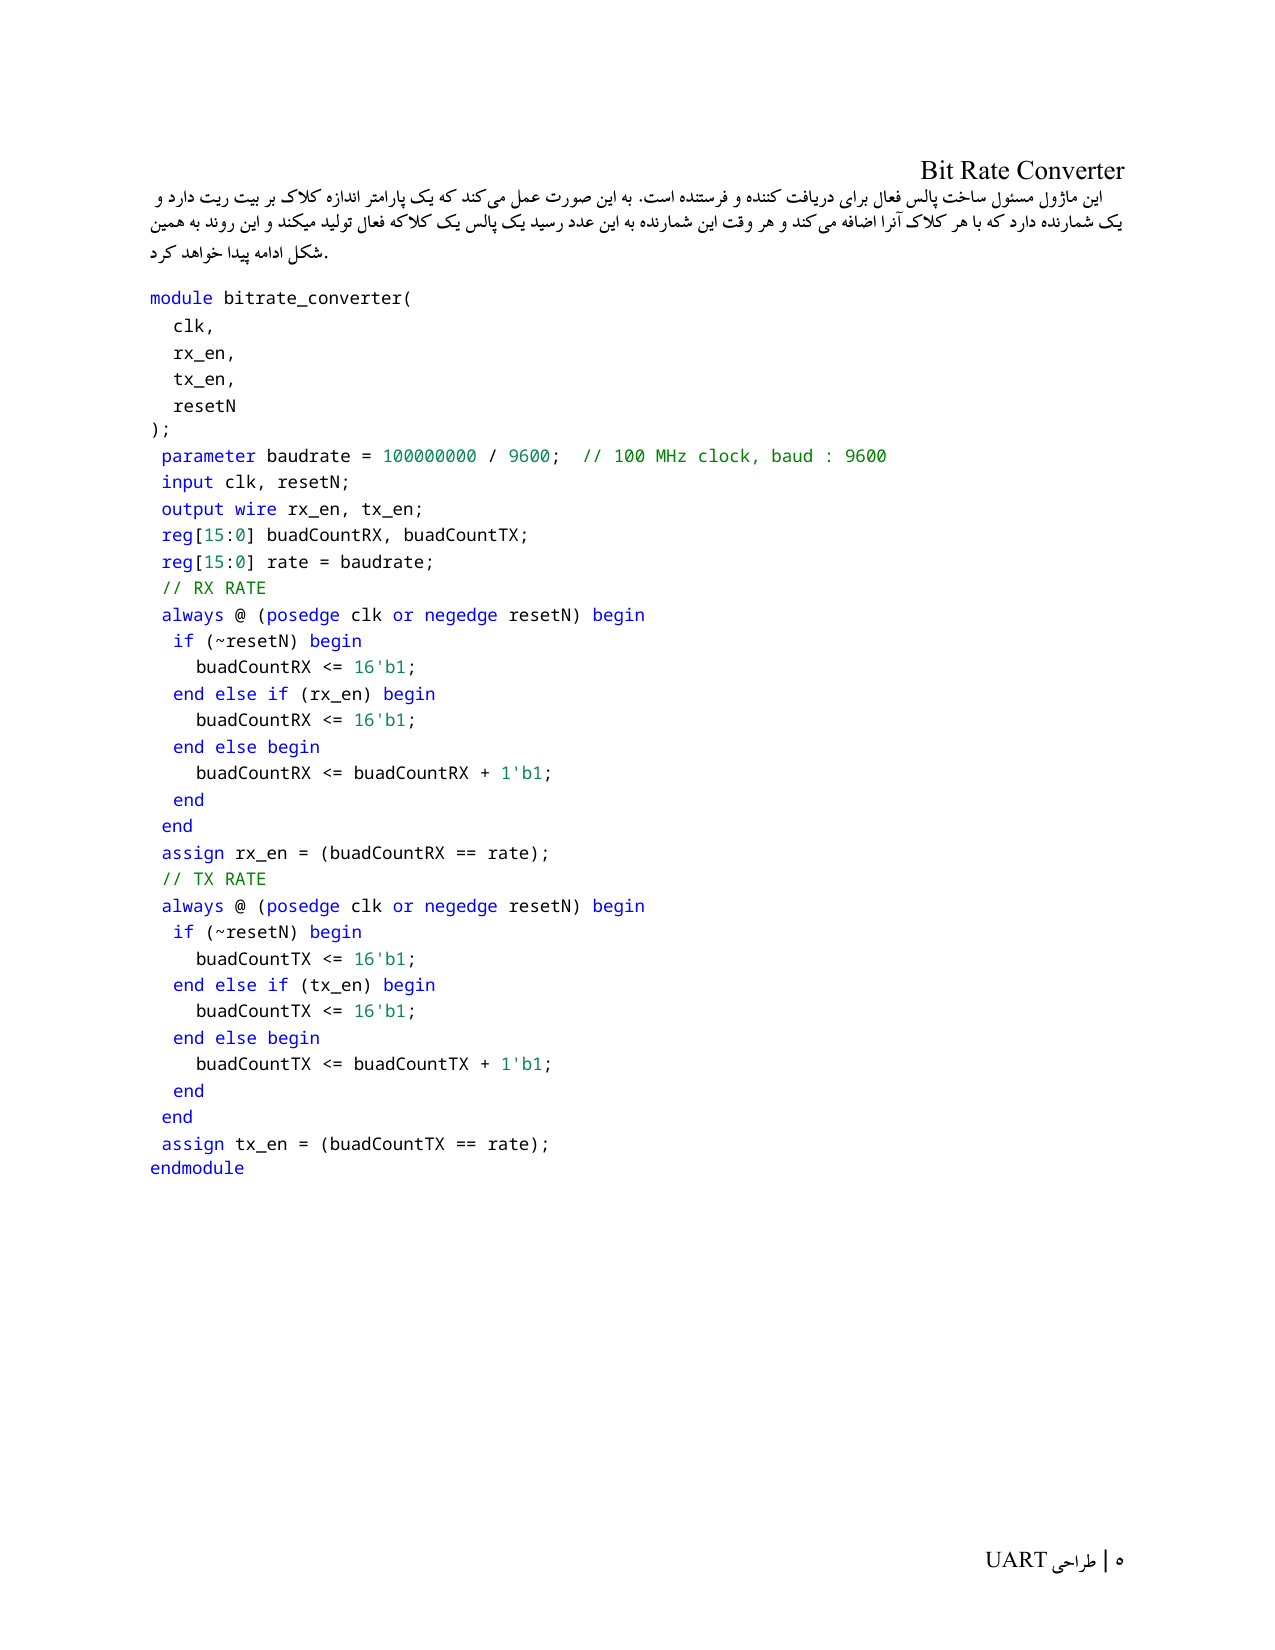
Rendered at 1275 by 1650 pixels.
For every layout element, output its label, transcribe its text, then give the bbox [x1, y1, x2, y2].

text assign rx_en = (buadCountRX == rate); [150, 838, 1125, 864]
text end [150, 785, 1125, 811]
text buadCountTX <= buadCountTX + 1'b1; [150, 1049, 1125, 1076]
text always @ (posedge clk or negedge resetN) begin [150, 600, 1125, 626]
text end else if (rx_en) begin [150, 679, 1125, 706]
text این ماژول مسئول ساخت پالس فعال برای دریافت کننده و فرستنده است. به این صورت عمل می‌کند که یک پارامتر اندازه کلاک بر بیت ریت دارد و یک شمارنده دارد که با هر کلاک آنرا اضافه می‌کند و هر وقت این شمارنده به این عدد رسید یک پالس یک کلاکه فعال تولید میکند و این روند به همین شکل ادامه پیدا خواهد کرد. [150, 188, 1125, 267]
text end else begin [150, 732, 1125, 758]
text tx_en, [150, 364, 1125, 391]
text buadCountRX <= buadCountRX + 1'b1; [150, 758, 1125, 785]
text rx_en, [150, 338, 1125, 364]
text module bitrate_converter( [150, 286, 1125, 309]
text buadCountRX <= 16'b1; [150, 653, 1125, 679]
text input clk, resetN; [150, 467, 1125, 494]
text buadCountTX <= 16'b1; [150, 997, 1125, 1023]
text end [150, 1102, 1125, 1129]
text end [150, 1076, 1125, 1102]
text if (~resetN) begin [150, 917, 1125, 944]
text end else if (tx_en) begin [150, 970, 1125, 997]
text if (~resetN) begin [150, 626, 1125, 653]
text // TX RATE [150, 864, 1125, 891]
text parameter baudrate = 100000000 / 9600; // 100 MHz clock, baud : 9600 [150, 441, 1125, 467]
text end else begin [150, 1023, 1125, 1049]
text resetN [150, 391, 1125, 417]
text reg[15:0] rate = baudrate; [150, 547, 1125, 573]
text clk, [150, 311, 1125, 338]
subtitle Bit Rate Converter [150, 154, 1125, 185]
text endmodule [150, 1155, 1125, 1179]
text buadCountTX <= 16'b1; [150, 944, 1125, 970]
text // RX RATE [150, 573, 1125, 600]
text buadCountRX <= 16'b1; [150, 706, 1125, 732]
text ); [150, 417, 1125, 441]
text reg[15:0] buadCountRX, buadCountTX; [150, 520, 1125, 547]
text assign tx_en = (buadCountTX == rate); [150, 1129, 1125, 1155]
text end [150, 811, 1125, 838]
text always @ (posedge clk or negedge resetN) begin [150, 891, 1125, 917]
text output wire rx_en, tx_en; [150, 494, 1125, 520]
